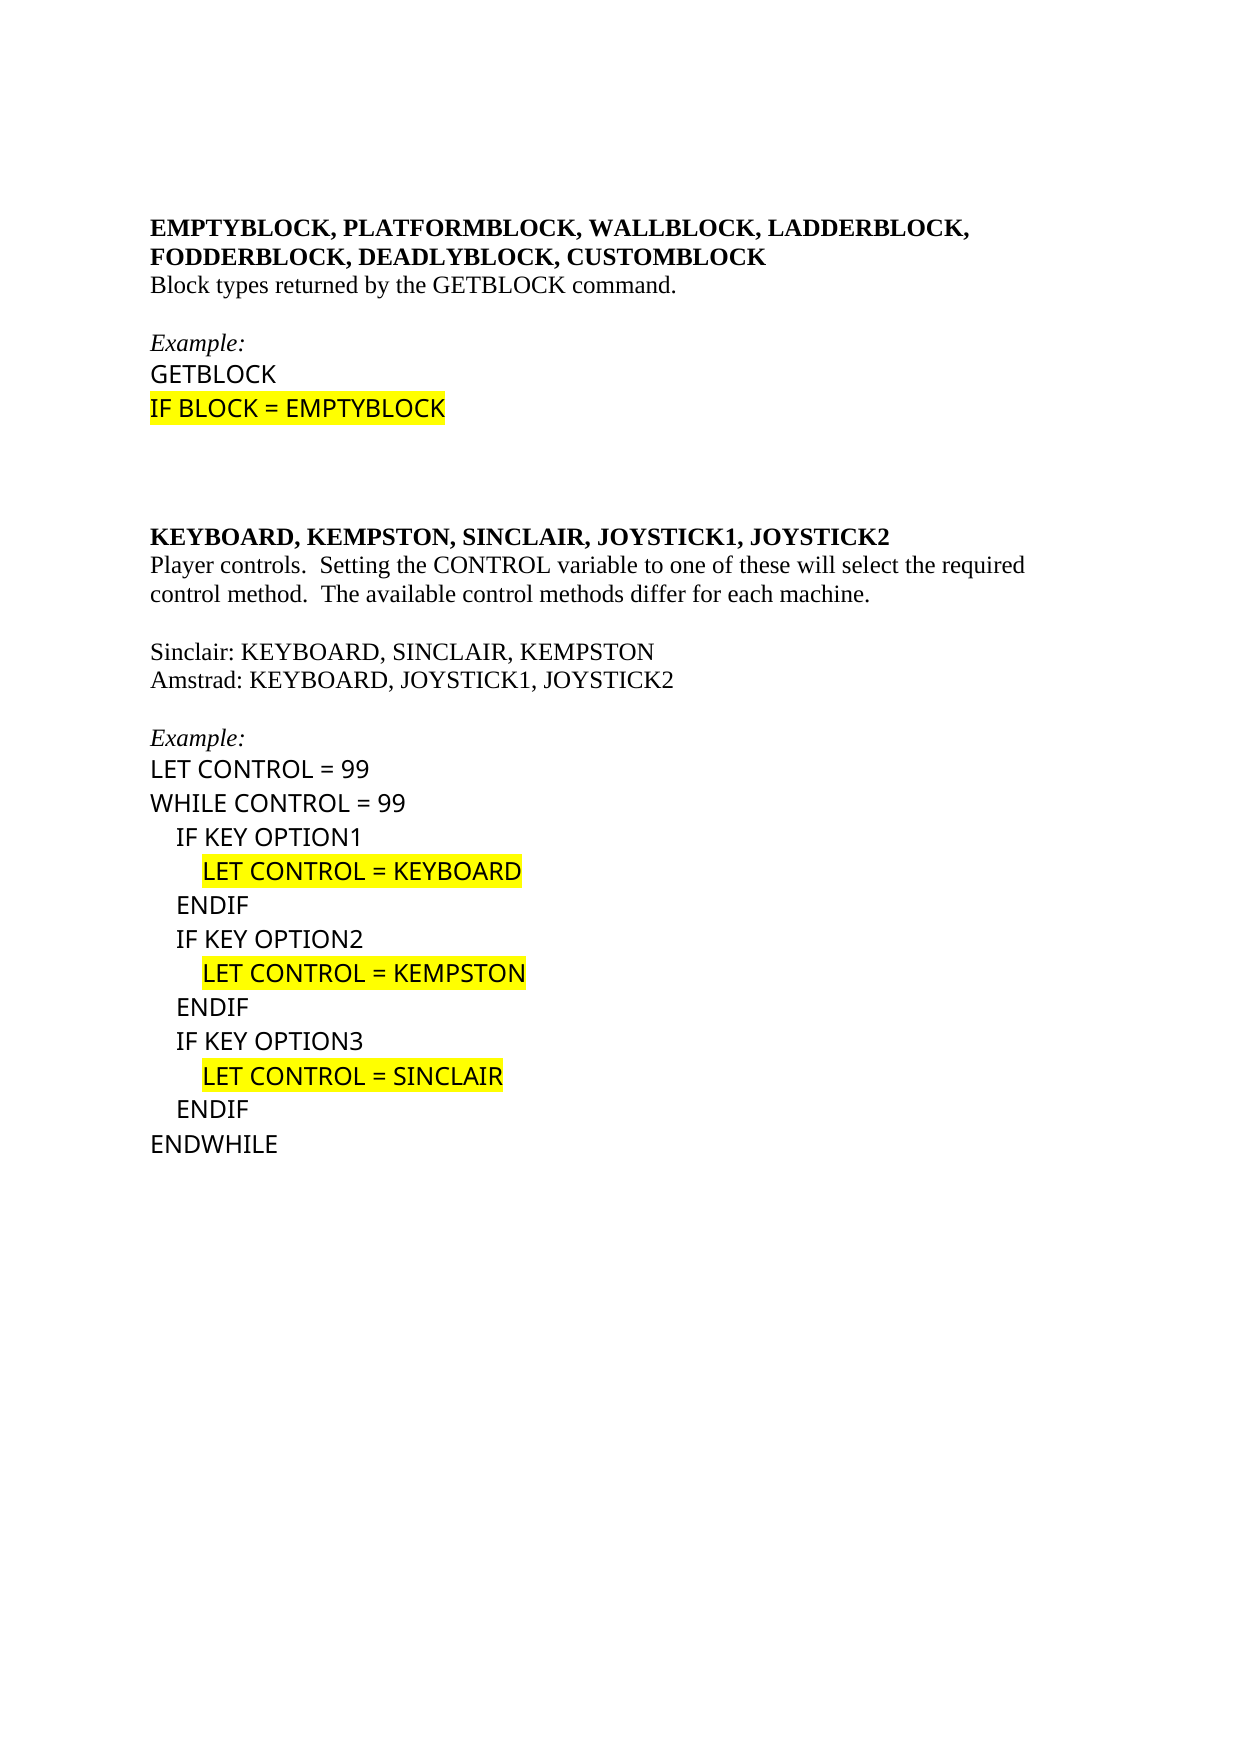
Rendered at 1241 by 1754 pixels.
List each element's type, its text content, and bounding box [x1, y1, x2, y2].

text LET CONTROL = SINCLAIR [150, 1058, 1090, 1092]
text ENDWHILE [150, 1126, 1090, 1160]
text ENDIF [150, 888, 1090, 922]
text Example: [150, 328, 1090, 357]
text ENDIF [150, 990, 1090, 1024]
text EMPTYBLOCK, PLATFORMBLOCK, WALLBLOCK, LADDERBLOCK, FODDERBLOCK, DEADLYBLOCK, CUSTOMBLOCK [150, 213, 1090, 270]
text ENDIF [150, 1092, 1090, 1126]
text LET CONTROL = KEYBOARD [150, 854, 1090, 888]
text LET CONTROL = 99 [150, 752, 1090, 786]
text Block types returned by the GETBLOCK command. [150, 270, 1090, 299]
text IF KEY OPTION3 [150, 1024, 1090, 1058]
text GETBLOCK [150, 357, 1090, 391]
text IF BLOCK = EMPTYBLOCK [150, 391, 1090, 425]
text WHILE CONTROL = 99 [150, 786, 1090, 820]
text Amstrad: KEYBOARD, JOYSTICK1, JOYSTICK2 [150, 665, 1090, 694]
text Example: [150, 723, 1090, 752]
text Sinclair: KEYBOARD, SINCLAIR, KEMPSTON [150, 637, 1090, 665]
text IF KEY OPTION1 [150, 820, 1090, 854]
text Player controls. Setting the CONTROL variable to one of these will select the required control method. The available control methods differ for each machine. [150, 550, 1090, 608]
text IF KEY OPTION2 [150, 922, 1090, 956]
text LET CONTROL = KEMPSTON [150, 956, 1090, 990]
text KEYBOARD, KEMPSTON, SINCLAIR, JOYSTICK1, JOYSTICK2 [150, 522, 1090, 550]
